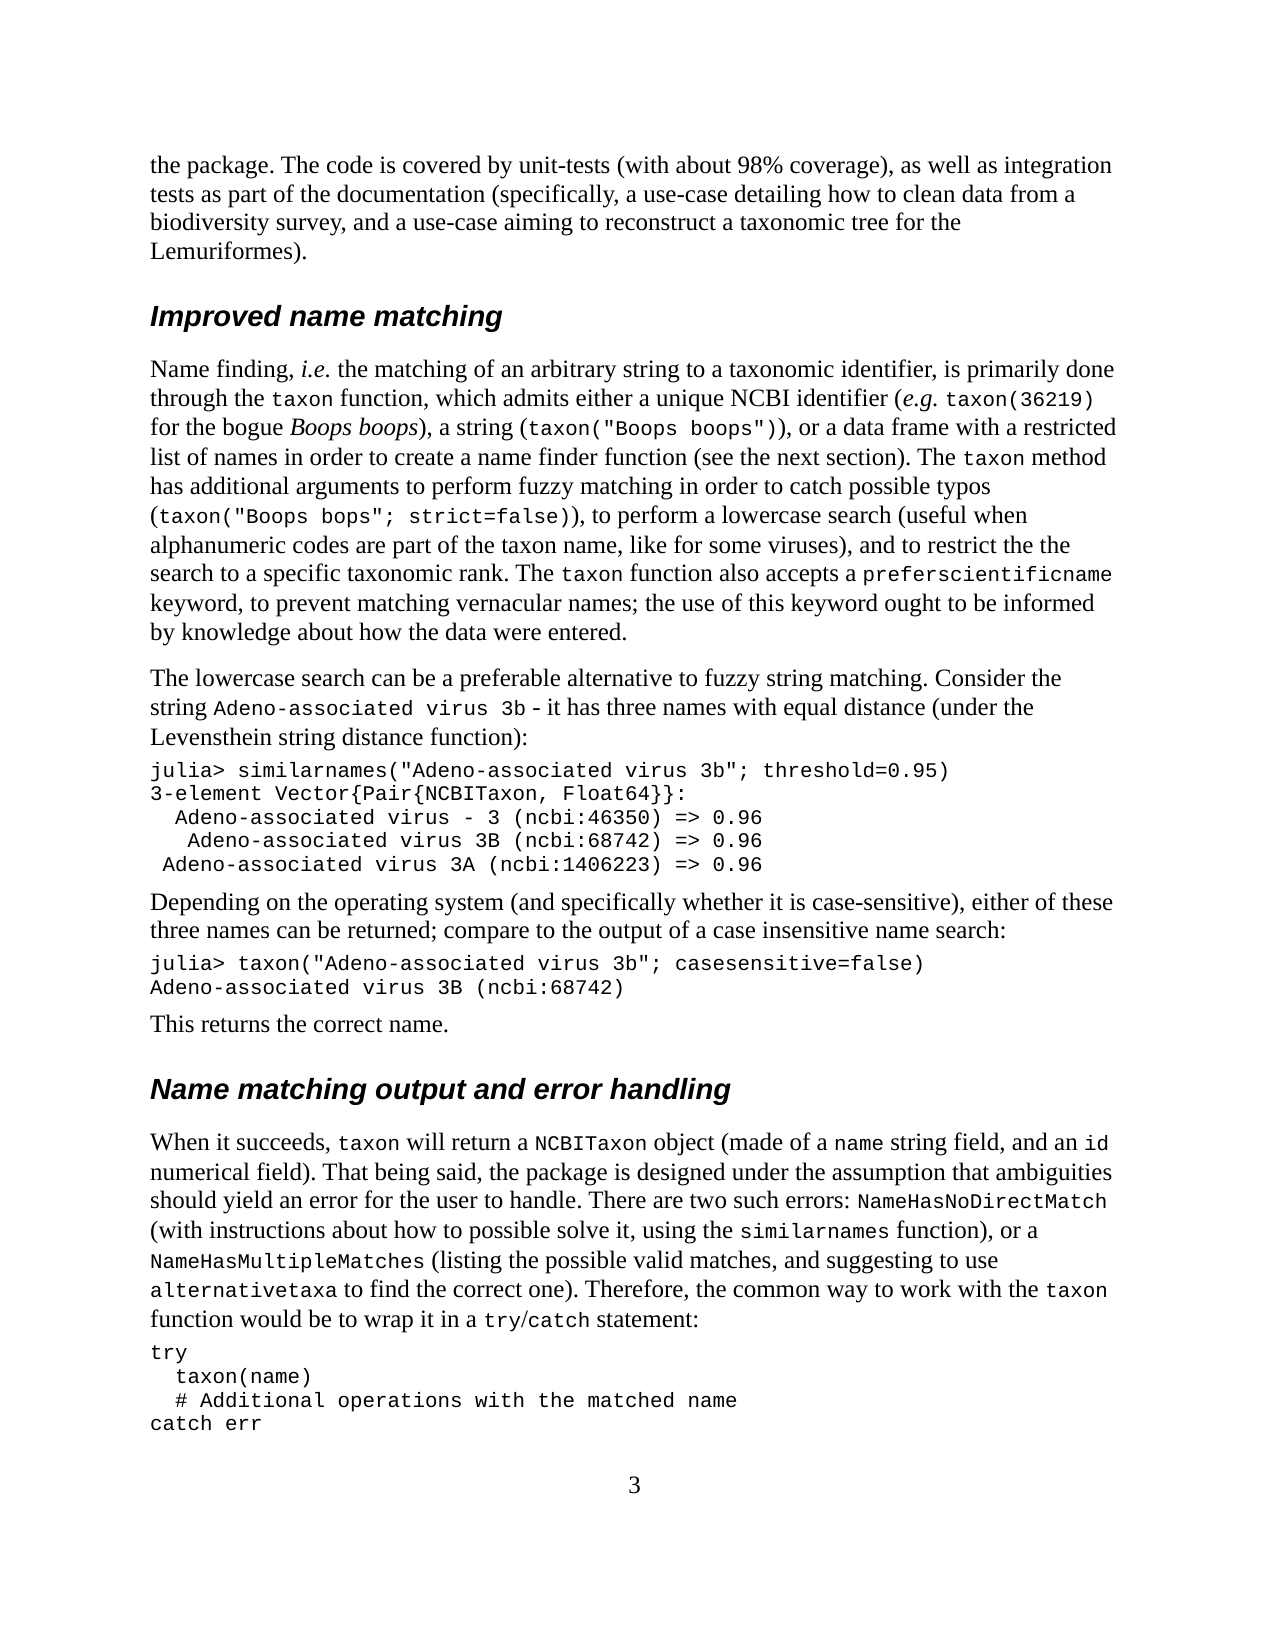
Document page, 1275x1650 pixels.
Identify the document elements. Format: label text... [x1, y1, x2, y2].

text This returns the correct name. [150, 1009, 1125, 1038]
text catch err [150, 1413, 1125, 1437]
text Adeno-associated virus 3B (ncbi:68742) => 0.96 [150, 831, 1125, 854]
text Adeno-associated virus - 3 (ncbi:46350) => 0.96 [150, 807, 1125, 831]
text try [150, 1342, 1125, 1366]
text Name finding, i.e. the matching of an arbitrary string to a taxonomic identifier, is primarily done through the taxon function, which admits either a unique NCBI identifier (e.g. taxon(36219) for the bogue Boops boops), a string (taxon("Boops boops")), or a data frame with a restricted list of names in order to create a name finder function (see the next section). The taxon method has additional arguments to perform fuzzy matching in order to catch possible typos (taxon("Boops bops"; strict=false)), to perform a lowercase search (useful when alphanumeric codes are part of the taxon name, like for some viruses), and to restrict the the search to a specific taxonomic rank. The taxon function also accepts a preferscientificname keyword, to prevent matching vernacular names; the use of this keyword ought to be informed by knowledge about how the data were entered. [150, 354, 1125, 646]
text julia> taxon("Adeno-associated virus 3b"; casesensitive=false) [150, 953, 1125, 977]
subtitle Improved name matching [150, 299, 1125, 332]
text Adeno-associated virus 3B (ncbi:68742) [150, 977, 1125, 1001]
text # Additional operations with the matched name [150, 1390, 1125, 1413]
text the package. The code is covered by unit-tests (with about 98% coverage), as well as integration tests as part of the documentation (specifically, a use-case detailing how to clean data from a biodiversity survey, and a use-case aiming to reconstruct a taxonomic tree for the Lemuriformes). [150, 150, 1125, 265]
subtitle Name matching output and error handling [150, 1072, 1125, 1106]
text Adeno-associated virus 3A (ncbi:1406223) => 0.96 [150, 854, 1125, 878]
text The lowercase search can be a preferable alternative to fuzzy string matching. Consider the string Adeno-associated virus 3b - it has three names with equal distance (under the Levensthein string distance function): [150, 663, 1125, 751]
text 3-element Vector{Pair{NCBITaxon, Float64}}: [150, 783, 1125, 807]
text Depending on the operating system (and specifically whether it is case-sensitive), either of these three names can be returned; compare to the output of a case insensitive name search: [150, 887, 1125, 944]
text taxon(name) [150, 1366, 1125, 1390]
text When it succeeds, taxon will return a NCBITaxon object (made of a name string field, and an id numerical field). That being said, the package is designed under the assumption that ambiguities should yield an error for the user to handle. There are two such errors: NameHasNoDirectMatch (with instructions about how to possible solve it, using the similarnames function), or a NameHasMultipleMatches (listing the possible valid matches, and suggesting to use alternativetaxa to find the correct one). Therefore, the common way to work with the taxon function would be to wrap it in a try/catch statement: [150, 1127, 1125, 1333]
text julia> similarnames("Adeno-associated virus 3b"; threshold=0.95) [150, 759, 1125, 783]
